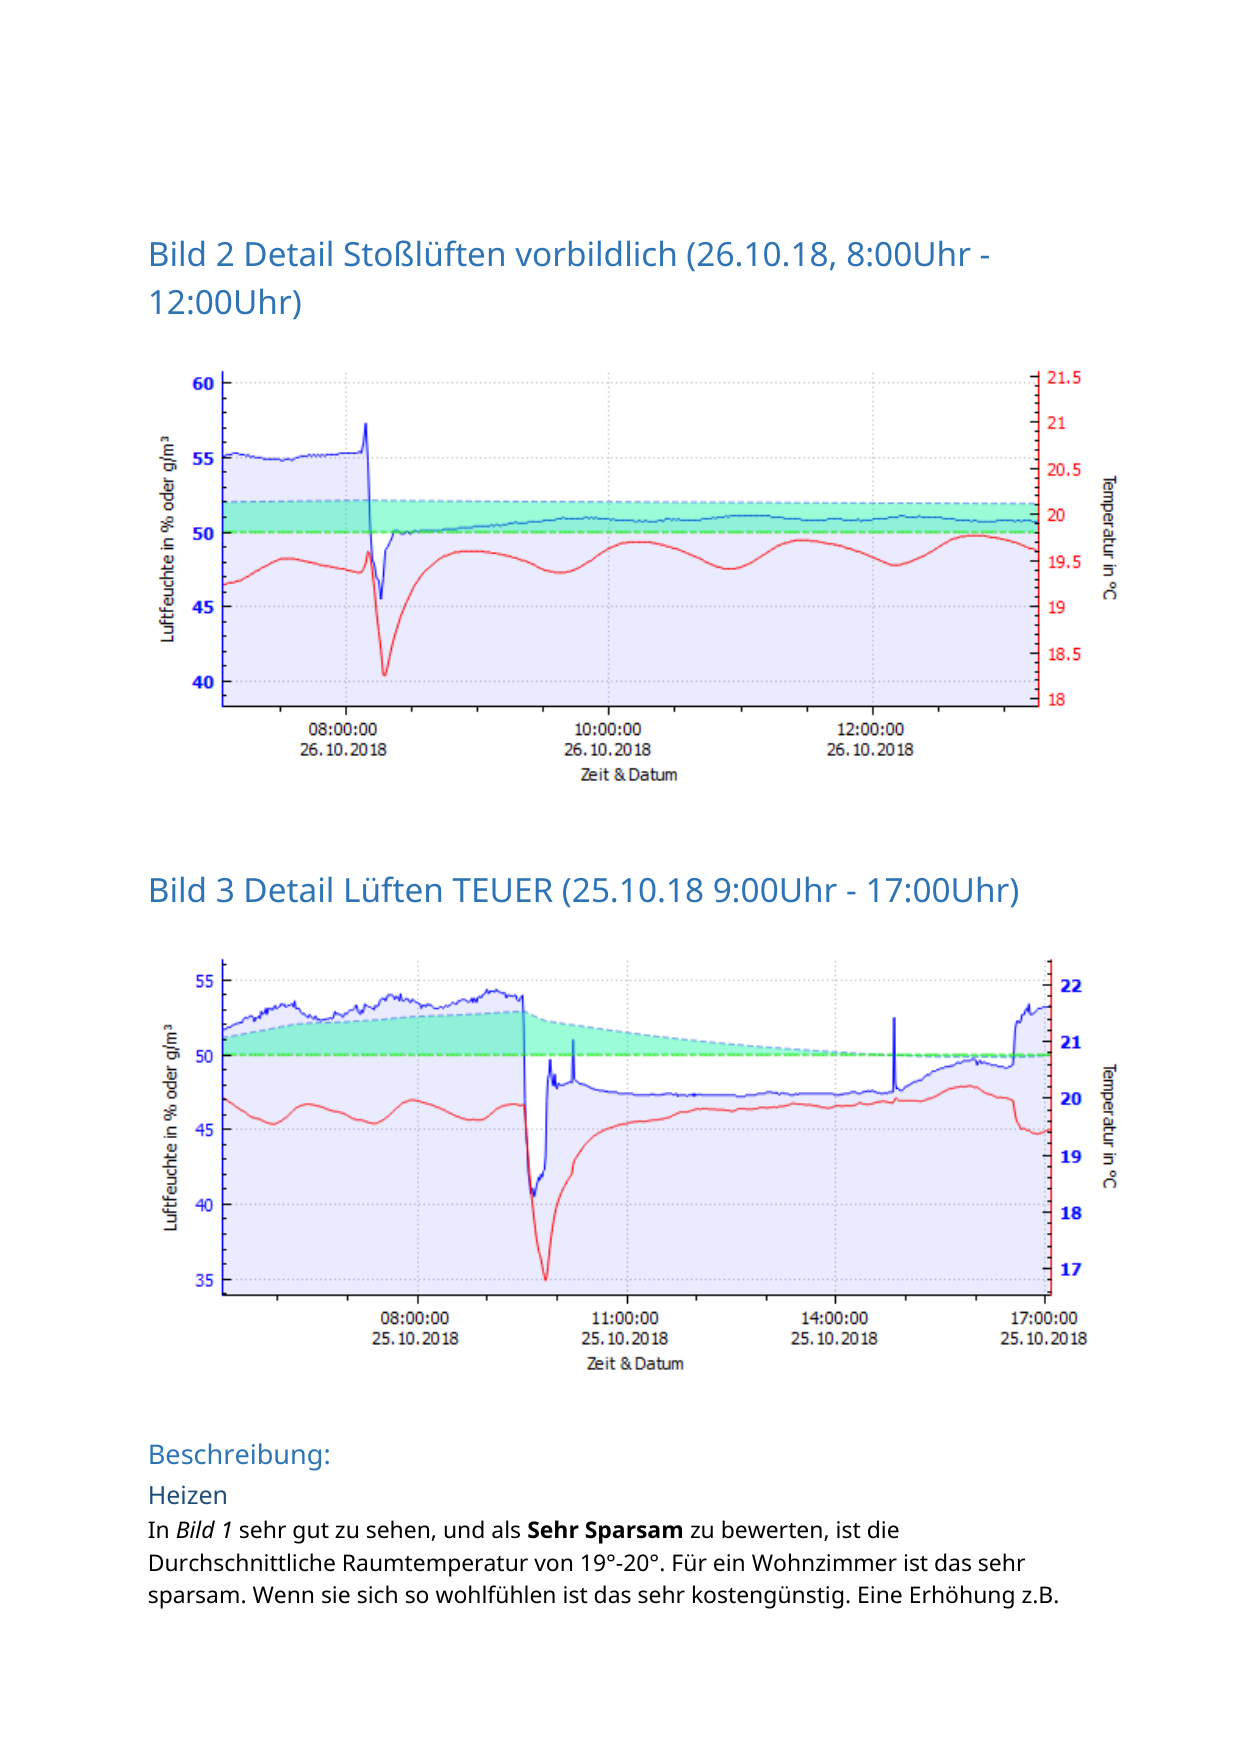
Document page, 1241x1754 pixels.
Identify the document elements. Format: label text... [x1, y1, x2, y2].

subtitle Beschreibung: [148, 1435, 1093, 1472]
text In Bild 1 sehr gut zu sehen, und als Sehr Sparsam zu bewerten, ist die Durchschnittliche Raumtemperatur von 19°-20°. Für ein Wohnzimmer ist das sehr sparsam. Wenn sie sich so wohlfühlen ist das sehr kostengünstig. Eine Erhöhung z.B. [148, 1514, 1093, 1611]
subtitle Bild 3 Detail Lüften TEUER (25.10.18 9:00Uhr - 17:00Uhr) [148, 867, 1093, 913]
subtitle Heizen [148, 1478, 1093, 1512]
subtitle Bild 2 Detail Stoßlüften vorbildlich (26.10.18, 8:00Uhr - 12:00Uhr) [148, 231, 1093, 324]
